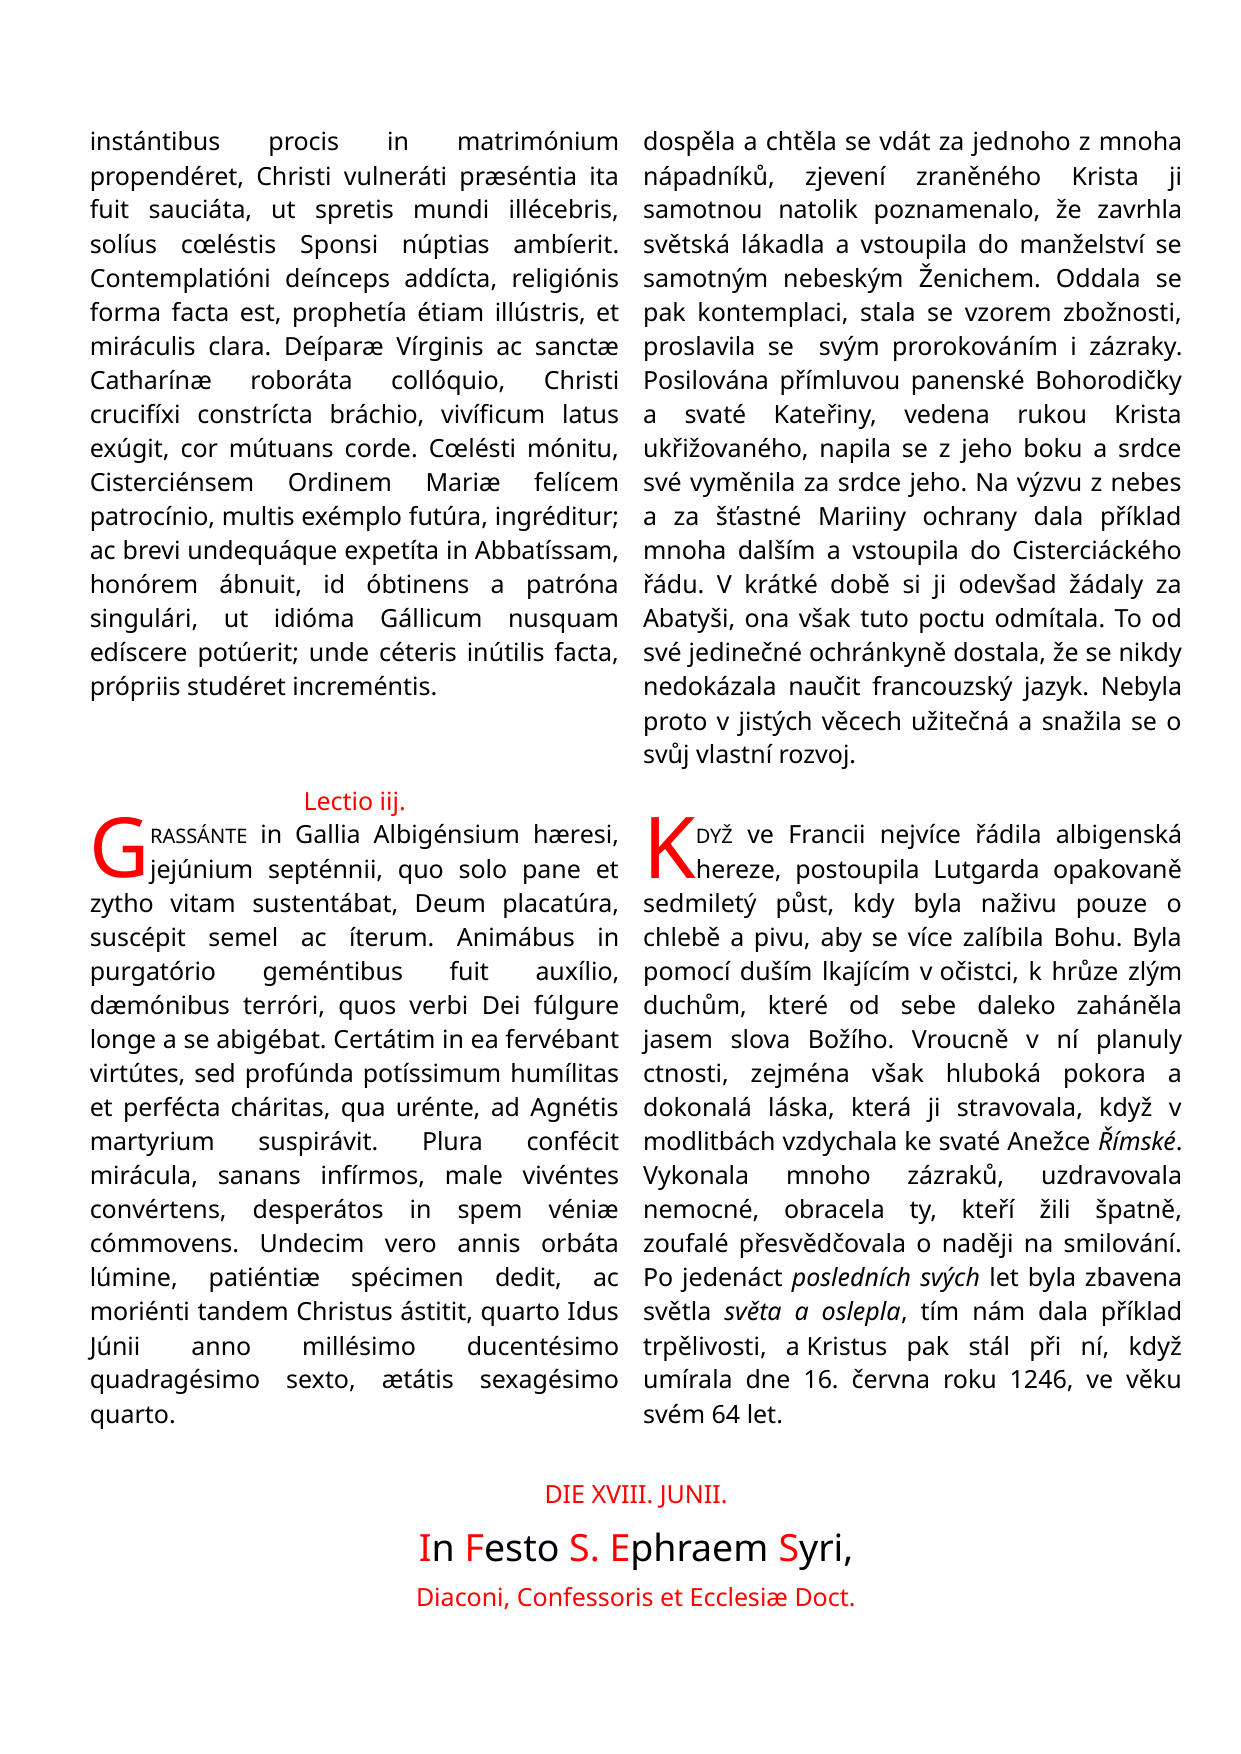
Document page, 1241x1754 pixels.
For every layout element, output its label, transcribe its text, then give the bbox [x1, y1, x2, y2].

table_cell instántibus procis in matrimónium propendéret, Christi vulneráti præséntia ita fuit sauciáta‚ ut spretis mundi illécebris, solíus cœléstis Sponsi núptias ambíerit. Contemplatióni deínceps addícta, religiónis forma facta est, prophetía étiam illústris‚ et miráculis clara. Deíparæ Vírginis ac sanctæ Catharínæ roboráta collóquio, Christi crucifíxi constrícta bráchio, vivíficum latus exúgit, cor mútuans corde. Cœlésti mónitu, Cisterciénsem Ordinem Mariæ felícem patrocínio, multis exémplo futúra, ingréditur; ac brevi undequáque expetíta in Abbatíssam, honórem ábnuit, id óbtinens a patróna singulári, ut idióma Gállicum nusquam edíscere potúerit; unde céteris inútilis facta, própriis studéret increméntis. [78, 118, 631, 777]
table_cell dospěla a chtěla se vdát za jed­noho z mnoha nápadníků, zjevení zraněného Krista ji samotnou natolik poznamenalo, že zavrhla světská lákadla a vstoupila do manželství se samotným nebeským Ženichem. Oddala se pak kontemplaci, stala se vzorem zbožnosti, proslavila se svým proroková­ním i zázraky. Posilována přímluvou panenské Bohorodičky a svaté Kateřiny, vedena rukou Krista ukřižovaného, napila se z jeho boku a srdce své vyměnila za srdce jeho. Na výzvu z nebes a za šťastné Mariiny ochrany dala příklad mnoha dalším a vstoupila do Cisterciáckého řádu. V krátké době si ji odevšad žádaly za Abatyši, ona však tuto poctu odmítala. To od své jedinečné ochránkyně dostala, že se nikdy nedokázala naučit francouzský jazyk. Nebyla proto v jistých věcech užitečná a snažila se o svůj vlastní rozvoj. [631, 118, 1194, 777]
table_cell DIE XVIII. JUNII. In Festo S. Ephraem Syri, Diaconi, Confessoris et Ecclesiæ Doct. [78, 1470, 1194, 1620]
table_cell Když ve Francii nejvíce řádila albigenská hereze, postoupila Lutgarda opakovaně sedmiletý půst, kdy byla naživu pouze o chlebě a pivu, aby se více zalíbila Bohu. Byla pomocí duším lkajícím v očistci, k hrůze zlým duchům, které od sebe daleko zaháněla jasem slova Božího. Vroucně v ní planuly ctnosti, zejména však hluboká pokora a dokonalá láska, která ji stravovala, když v modlitbách vzdy­chala ke svaté Anežce Římské. Vykonala mnoho zázraků, uzdravovala nemocné, obracela ty, kteří žili špatně, zoufalé přesvědčovala o naději na smilování. Po jedenáct posledních svých let byla zbavena světla světa a oslepla, tím nám dala příklad trpělivosti, a Kristus pak stál při ní, když umírala dne 16. června roku 1246, ve věku svém 64 let. [631, 777, 1194, 1470]
table_cell Lectio iij. Grassánte in Gallia Albigénsium hæresi, jejúnium septénnii, quo solo pane et zytho vitam sustentábat, Deum placatúra, suscépit semel ac íterum. Animábus in purgatório geméntibus fuit auxílio, dæmónibus terróri, quos verbi Dei fúlgure longe a se abigébat. Certátim in ea fervébant virtútes, sed profúnda potíssimum humílitas et perfécta cháritas, qua urénte, ad Agnétis martyrium suspirávit. Plura confécit mirácula, sanans infírmos, male vivéntes convértens, desperátos in spem véniæ cómmovens. Undecim vero annis orbáta lúmine, patiéntiæ spécimen dedit, ac moriénti tandem Christus ástitit, quarto Idus Júnii anno millésimo ducentésimo quadragésimo sexto, ætátis sexagésimo quarto. [78, 777, 631, 1470]
